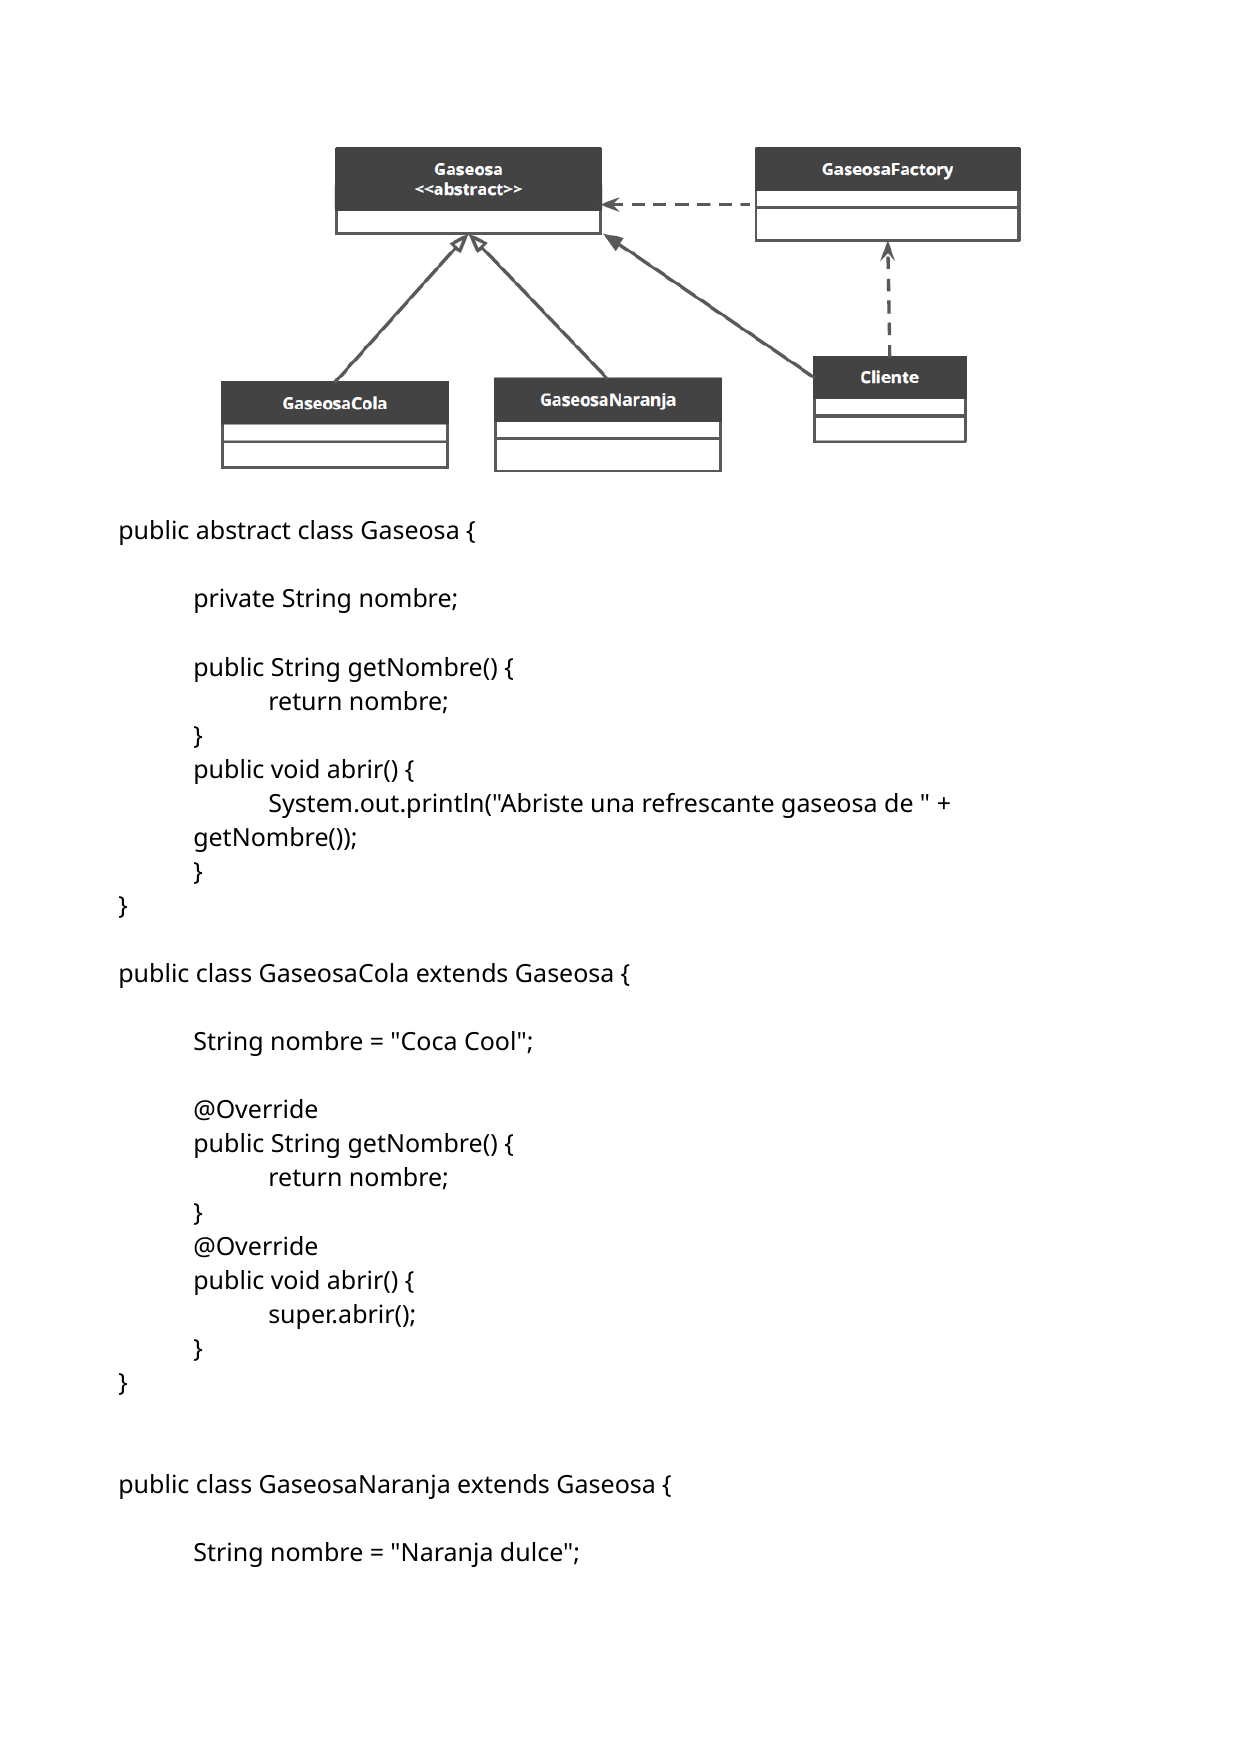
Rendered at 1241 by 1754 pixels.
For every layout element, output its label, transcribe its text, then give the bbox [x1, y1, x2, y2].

text } [118, 1364, 1122, 1398]
text public class GaseosaNaranja extends Gaseosa { [118, 1467, 1122, 1501]
text } [118, 1194, 1122, 1228]
text } [118, 1330, 1122, 1364]
text @Override [118, 1092, 1122, 1126]
text public String getNombre() { [118, 1126, 1122, 1160]
text super.abrir(); [118, 1296, 1122, 1330]
text String nombre = "Coca Cool"; [118, 1024, 1122, 1058]
text } [118, 717, 1122, 751]
text public void abrir() { [118, 751, 1122, 785]
text public String getNombre() { [118, 649, 1122, 683]
text public abstract class Gaseosa { [118, 118, 1122, 547]
text System.out.println("Abriste una refrescante gaseosa de " + getNombre()); [118, 785, 1122, 853]
text private String nombre; [118, 581, 1122, 615]
text public void abrir() { [118, 1262, 1122, 1296]
text String nombre = "Naranja dulce"; [118, 1535, 1122, 1569]
picture [212, 141, 1028, 472]
text @Override [118, 1228, 1122, 1262]
text return nombre; [118, 683, 1122, 717]
text return nombre; [118, 1160, 1122, 1194]
text } [118, 853, 1122, 888]
text public class GaseosaCola extends Gaseosa { [118, 956, 1122, 990]
text } [118, 888, 1122, 922]
